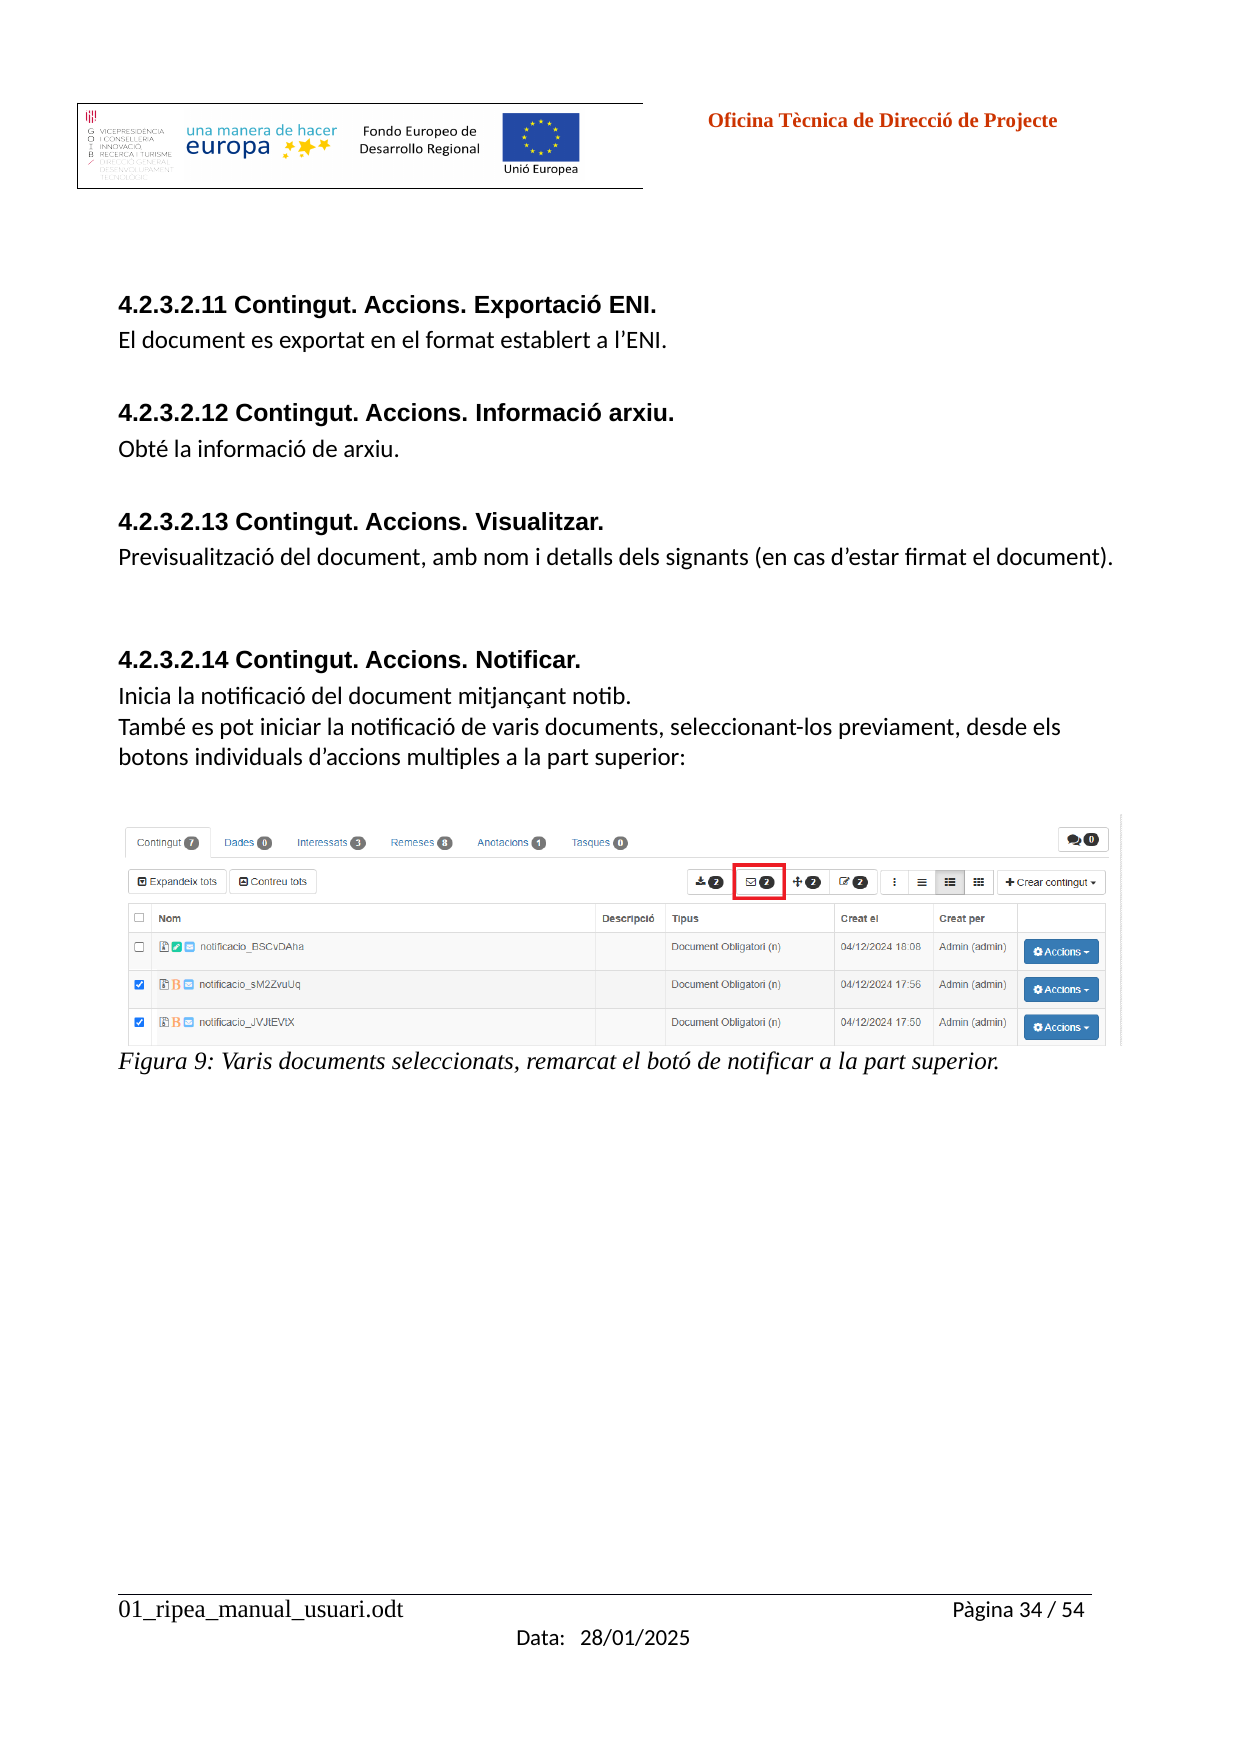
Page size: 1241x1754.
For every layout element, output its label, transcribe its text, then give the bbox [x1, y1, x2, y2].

text Obté la informació de arxiu. [118, 433, 1122, 463]
subtitle 4.2.3.2.12 Contingut. Accions. Informació arxiu. [118, 398, 1122, 427]
picture [82, 108, 178, 182]
picture [184, 108, 585, 182]
text Figura 9: Varis documents seleccionats, remarcat el botó de notificar a la part superior. [118, 1046, 1122, 1074]
picture [118, 814, 1123, 1046]
text També es pot iniciar la notificació de varis documents, seleccionant-los previament, desde els botons individuals d’accions multiples a la part superior: [118, 711, 1122, 772]
text Inicia la notificació del document mitjançant notib. [118, 680, 1122, 711]
text Previsualització del document, amb nom i detalls dels signants (en cas d’estar firmat el document). [118, 541, 1122, 572]
text El document es exportat en el format establert a l’ENI. [118, 325, 1122, 355]
subtitle 4.2.3.2.13 Contingut. Accions. Visualitzar. [118, 507, 1122, 535]
subtitle 4.2.3.2.14 Contingut. Accions. Notificar. [118, 645, 1122, 674]
subtitle 4.2.3.2.11 Contingut. Accions. Exportació ENI. [118, 290, 1122, 318]
